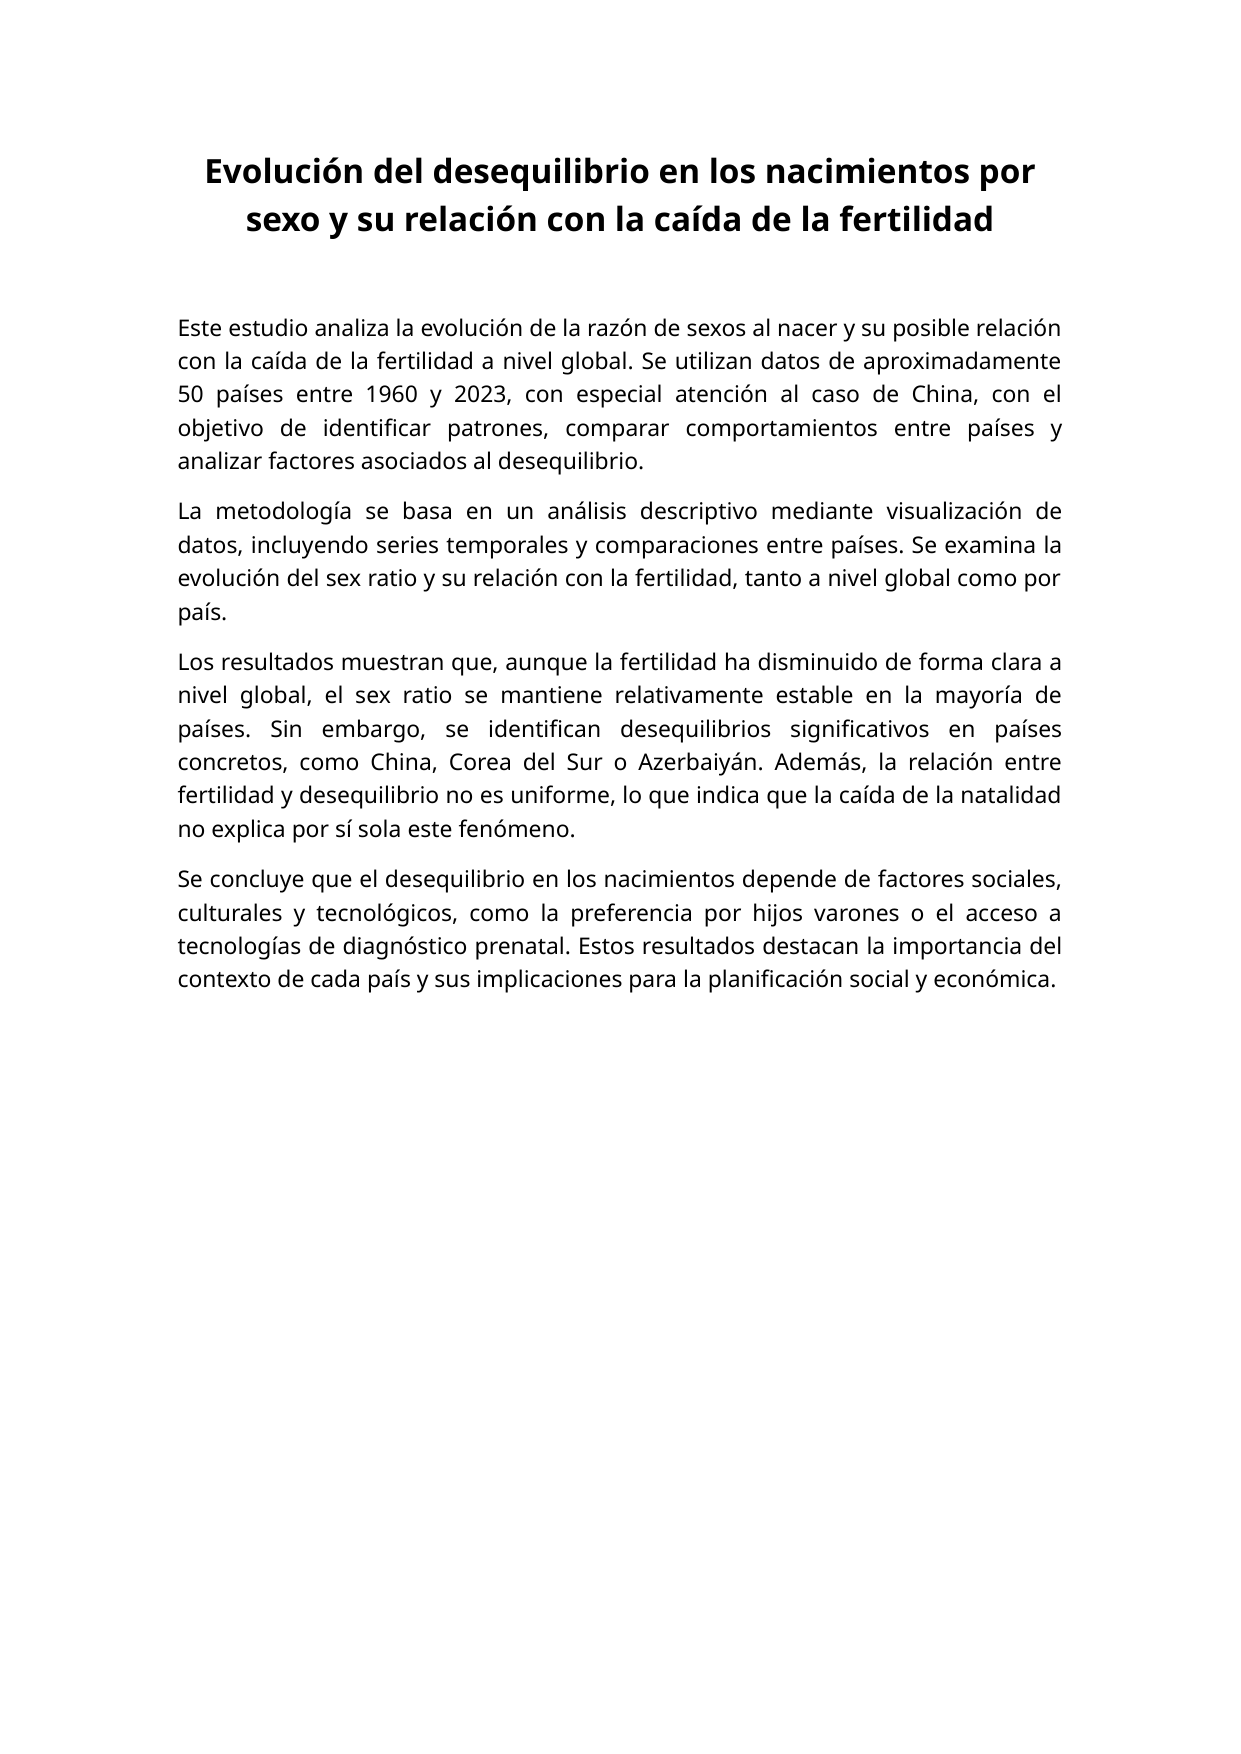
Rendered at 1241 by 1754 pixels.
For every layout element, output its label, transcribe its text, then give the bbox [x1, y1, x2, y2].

text Se concluye que el desequilibrio en los nacimientos depende de factores sociales, culturales y tecnológicos, como la preferencia por hijos varones o el acceso a tecnologías de diagnóstico prenatal. Estos resultados destacan la importancia del contexto de cada país y sus implicaciones para la planificación social y económica. [177, 863, 1063, 994]
text Este estudio analiza la evolución de la razón de sexos al nacer y su posible relación con la caída de la fertilidad a nivel global. Se utilizan datos de aproximadamente 50 países entre 1960 y 2023, con especial atención al caso de China, con el objetivo de identificar patrones, comparar comportamientos entre países y analizar factores asociados al desequilibrio. [177, 311, 1063, 476]
text Los resultados muestran que, aunque la fertilidad ha disminuido de forma clara a nivel global, el sex ratio se mantiene relativamente estable en la mayoría de países. Sin embargo, se identifican desequilibrios significativos en países concretos, como China, Corea del Sur o Azerbaiyán. Además, la relación entre fertilidad y desequilibrio no es uniforme, lo que indica que la caída de la natalidad no explica por sí sola este fenómeno. [177, 646, 1063, 844]
text Evolución del desequilibrio en los nacimientos por sexo y su relación con la caída de la fertilidad [177, 148, 1063, 242]
text La metodología se basa en un análisis descriptivo mediante visualización de datos, incluyendo series temporales y comparaciones entre países. Se examina la evolución del sex ratio y su relación con la fertilidad, tanto a nivel global como por país. [177, 495, 1063, 627]
